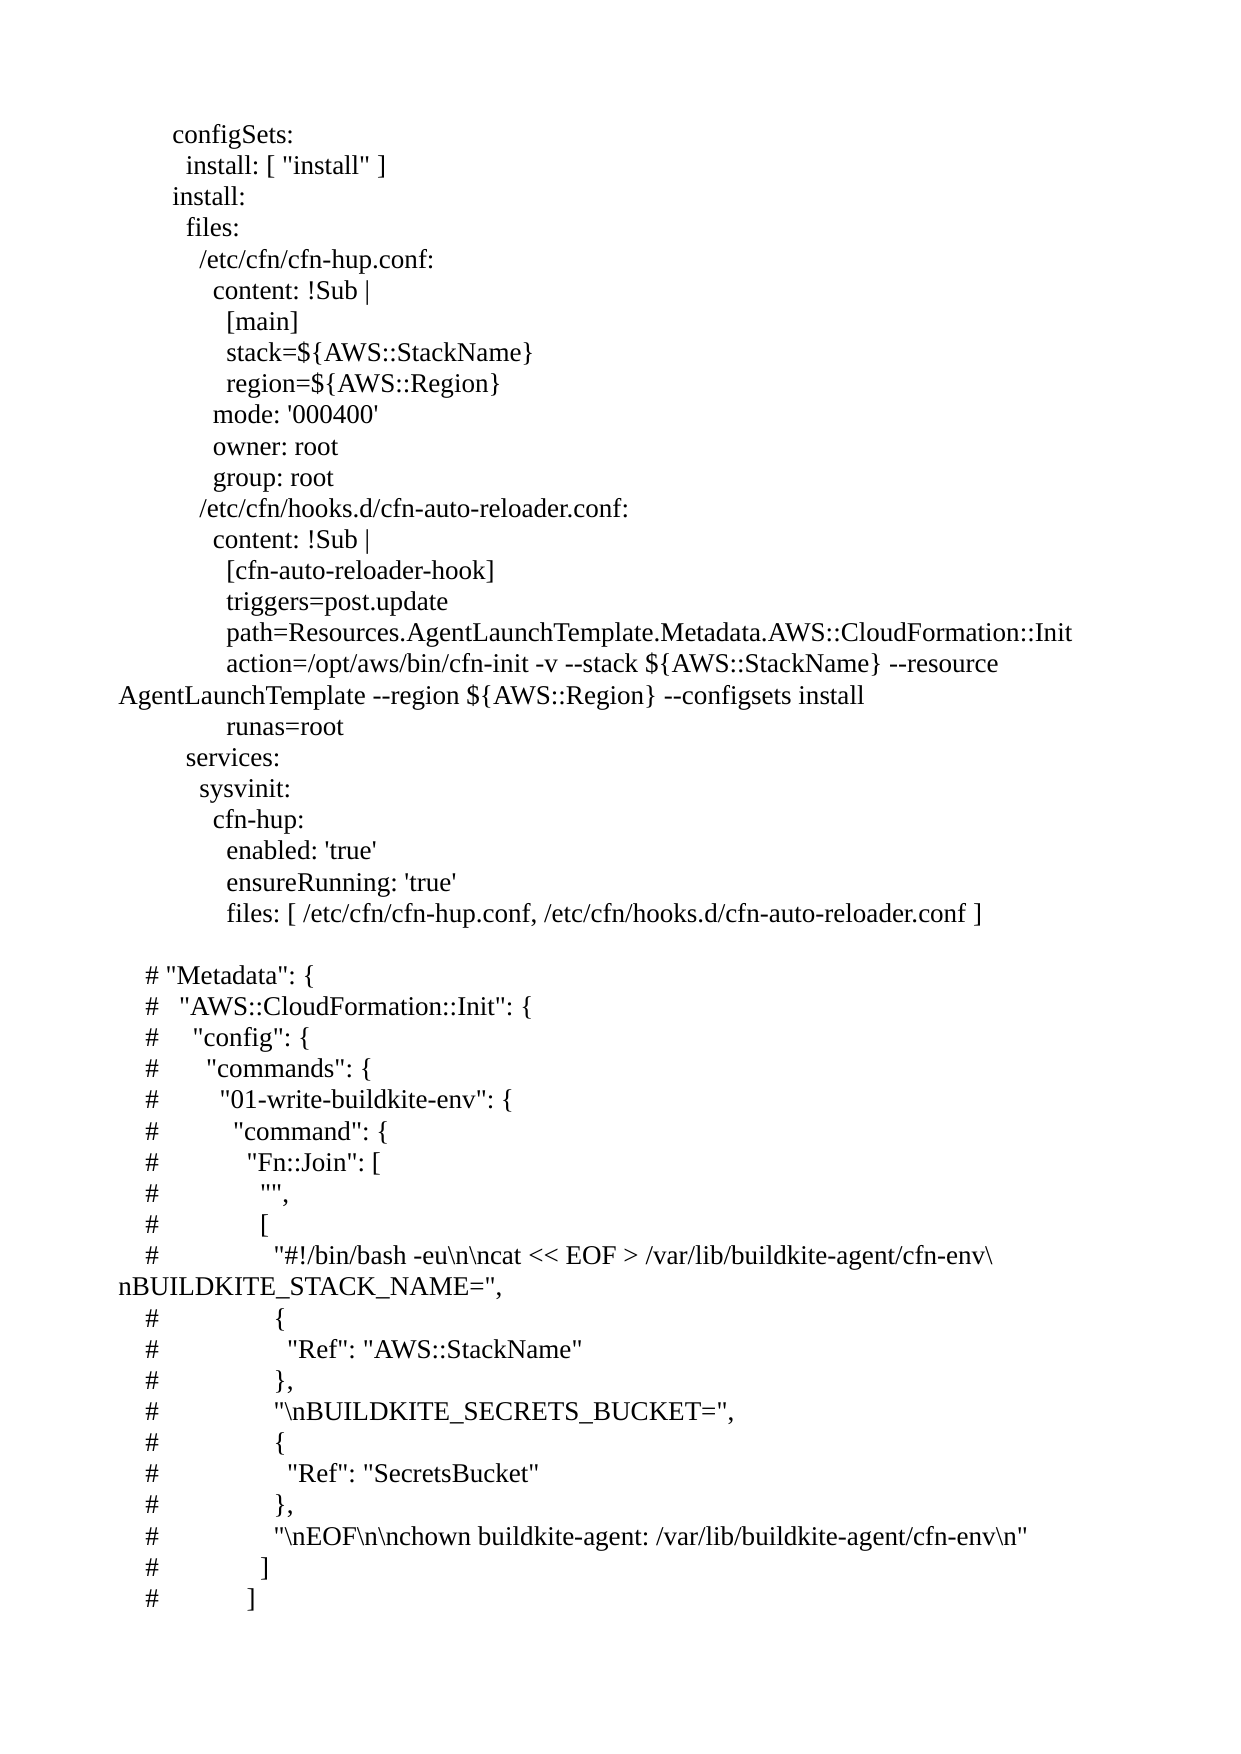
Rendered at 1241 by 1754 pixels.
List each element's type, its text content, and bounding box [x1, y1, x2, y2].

text content: !Sub | [118, 274, 1122, 305]
text # }, [118, 1488, 1122, 1520]
text # "01-write-buildkite-env": { [118, 1084, 1122, 1115]
text files: [ /etc/cfn/cfn-hup.conf, /etc/cfn/hooks.d/cfn-auto-reloader.conf ] [118, 897, 1122, 928]
text sysvinit: [118, 772, 1122, 803]
text # "\nBUILDKITE_SECRETS_BUCKET=", [118, 1395, 1122, 1426]
text services: [118, 741, 1122, 772]
text mode: '000400' [118, 398, 1122, 429]
text group: root [118, 461, 1122, 492]
text content: !Sub | [118, 523, 1122, 554]
text region=${AWS::Region} [118, 367, 1122, 398]
text # "command": { [118, 1115, 1122, 1146]
text owner: root [118, 429, 1122, 461]
text # "#!/bin/bash -eu\n\ncat << EOF > /var/lib/buildkite-agent/cfn-env\nBUILDKITE_STACK_NAME=", [118, 1239, 1122, 1302]
text files: [118, 212, 1122, 243]
text install: [ "install" ] [118, 149, 1122, 180]
text [cfn-auto-reloader-hook] [118, 554, 1122, 585]
text runas=root [118, 710, 1122, 741]
text # }, [118, 1364, 1122, 1395]
text # "Fn::Join": [ [118, 1146, 1122, 1177]
text # "\nEOF\n\nchown buildkite-agent: /var/lib/buildkite-agent/cfn-env\n" [118, 1520, 1122, 1551]
text # "Metadata": { [118, 959, 1122, 990]
text # "", [118, 1177, 1122, 1208]
text # "Ref": "SecretsBucket" [118, 1457, 1122, 1488]
text configSets: [118, 118, 1122, 149]
text triggers=post.update [118, 585, 1122, 616]
text # "commands": { [118, 1052, 1122, 1084]
text path=Resources.AgentLaunchTemplate.Metadata.AWS::CloudFormation::Init [118, 616, 1122, 648]
text ensureRunning: 'true' [118, 866, 1122, 897]
text # "Ref": "AWS::StackName" [118, 1333, 1122, 1364]
text # [ [118, 1208, 1122, 1239]
text stack=${AWS::StackName} [118, 336, 1122, 367]
text install: [118, 180, 1122, 212]
text enabled: 'true' [118, 834, 1122, 866]
text # { [118, 1426, 1122, 1457]
text # ] [118, 1551, 1122, 1582]
text # "config": { [118, 1021, 1122, 1052]
text cfn-hup: [118, 803, 1122, 834]
text /etc/cfn/hooks.d/cfn-auto-reloader.conf: [118, 492, 1122, 523]
text action=/opt/aws/bin/cfn-init -v --stack ${AWS::StackName} --resource AgentLaunchTemplate --region ${AWS::Region} --configsets install [118, 648, 1122, 710]
text # { [118, 1302, 1122, 1333]
text [main] [118, 305, 1122, 336]
text /etc/cfn/cfn-hup.conf: [118, 243, 1122, 274]
text # ] [118, 1582, 1122, 1613]
text # "AWS::CloudFormation::Init": { [118, 990, 1122, 1021]
